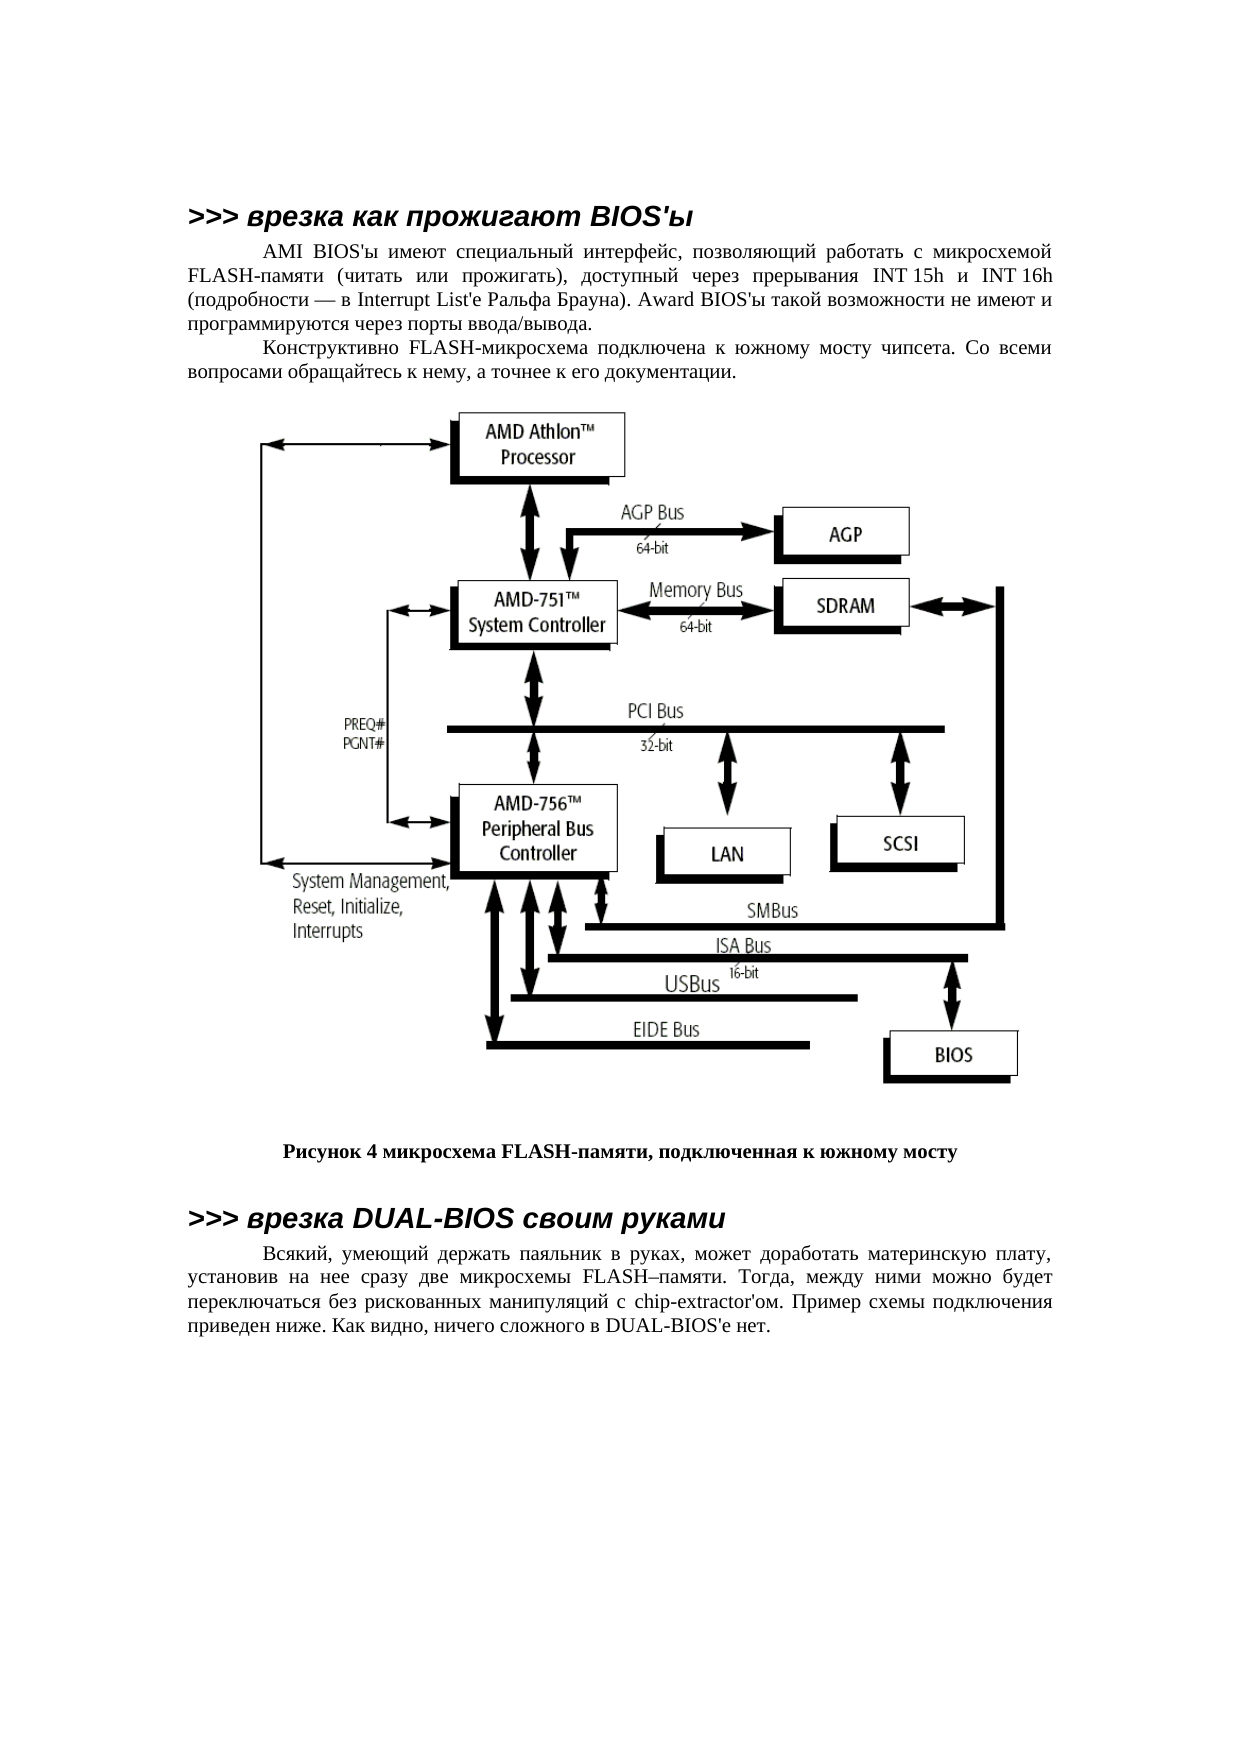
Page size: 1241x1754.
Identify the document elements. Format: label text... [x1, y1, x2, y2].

text Всякий, умеющий держать паяльник в руках, может доработать материнскую плату, установив на нее сразу две микросхемы FLASH–памяти. Тогда, между ними можно будет переключаться без рискованных манипуляций с chip-extractor'ом. Пример схемы подключения приведен ниже. Как видно, ничего сложного в DUAL-BIOS'е нет. [187, 1240, 1053, 1337]
picture [187, 407, 1052, 1127]
text AMI BIOS'ы имеют специальный интерфейс, позволяющий работать с микросхемой FLASH-памяти (читать или прожигать), доступный через прерывания INT 15h и INT 16h (подробности — в Interrupt List'e Ральфа Брауна). Award BIOS'ы такой возможности не имеют и программируются через порты ввода/вывода. [187, 239, 1053, 335]
text Рисунок 4 микросхема FLASH-памяти, подключенная к южному мосту [187, 1139, 1053, 1163]
subtitle >>> врезка DUAL-BIOS своим руками [187, 1201, 1053, 1234]
subtitle >>> врезка как прожигают BIOS'ы [187, 199, 1053, 233]
text Конструктивно FLASH-микросхема подключена к южному мосту чипсета. Со всеми вопросами обращайтесь к нему, а точнее к его документации. [187, 335, 1053, 383]
